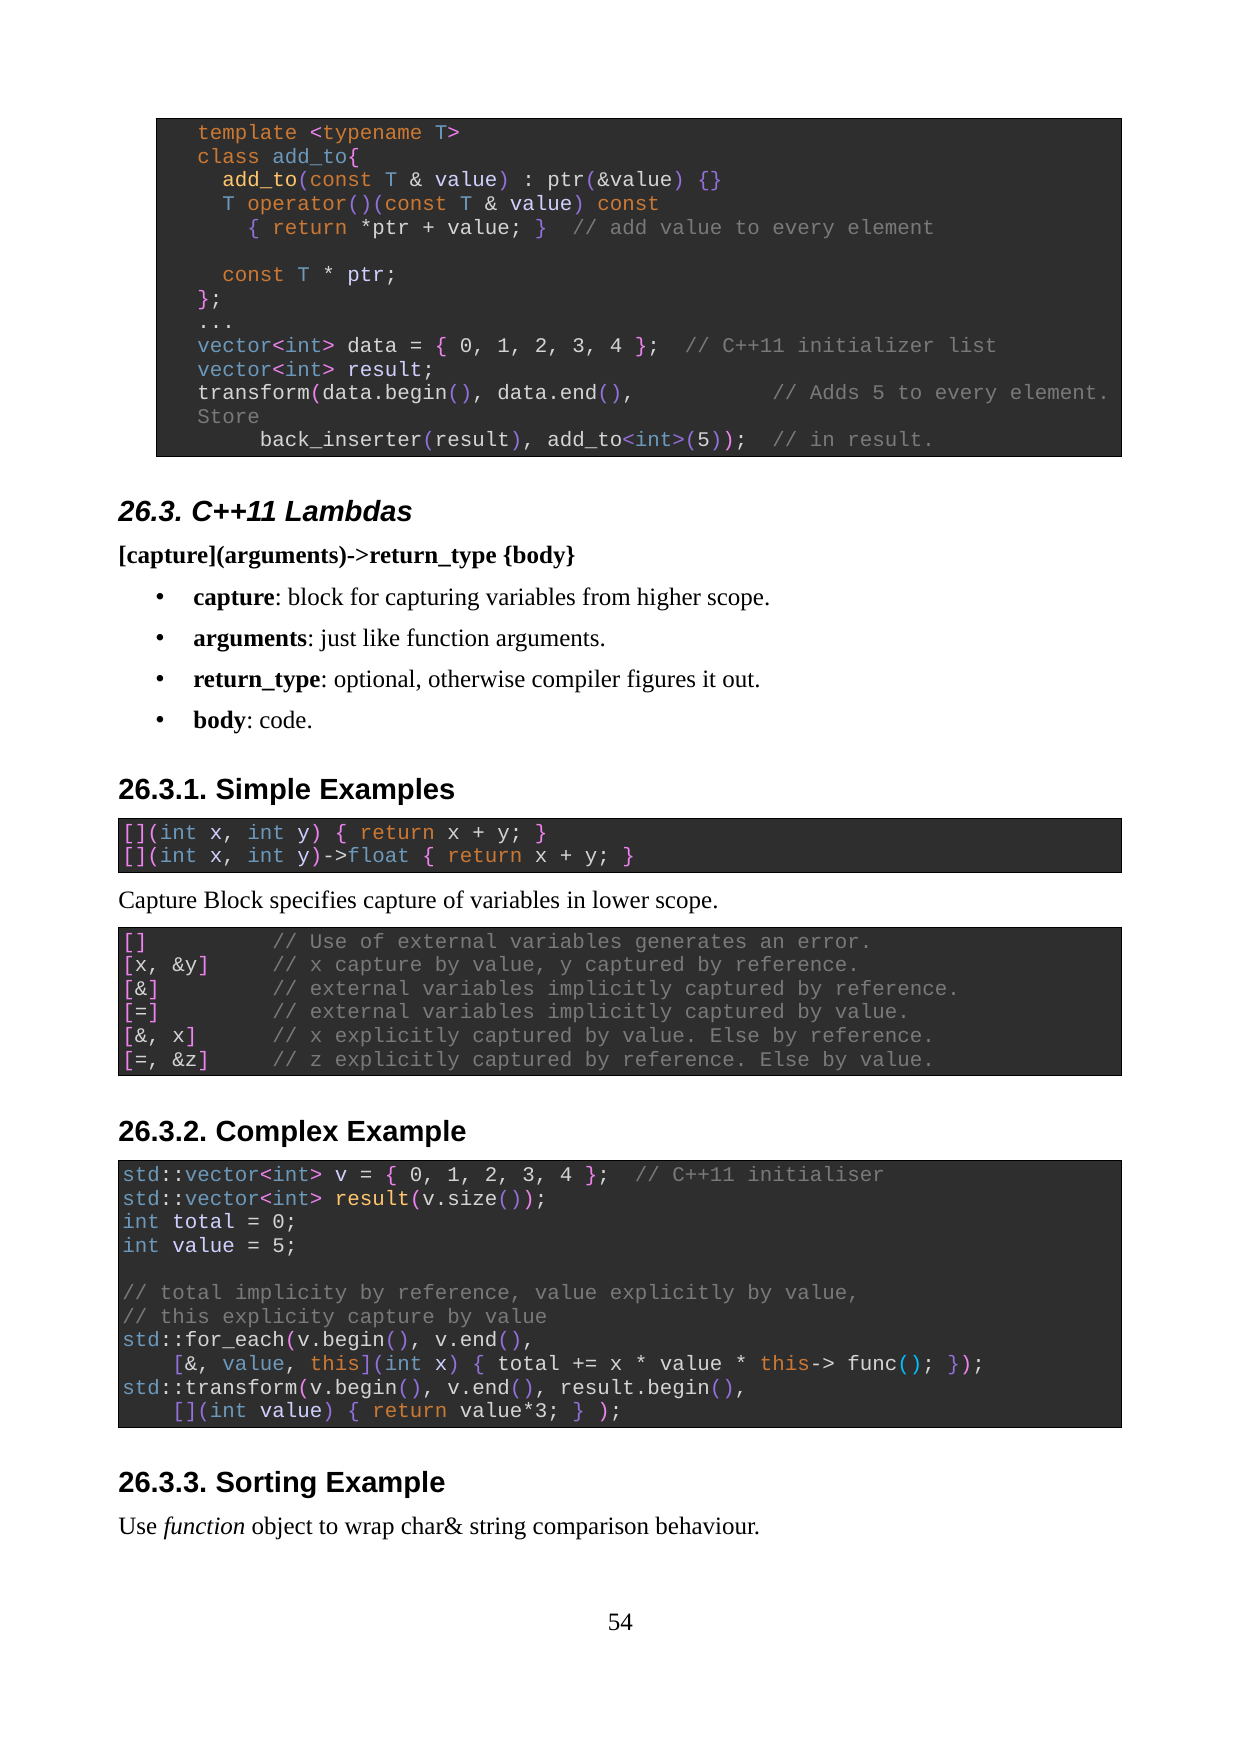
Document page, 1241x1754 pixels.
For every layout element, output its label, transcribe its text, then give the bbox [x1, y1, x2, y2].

text std::for_each(v.begin(), v.end(), [119, 1325, 1121, 1349]
text [capture](arguments)->return_type {body} [118, 541, 1122, 569]
text Capture Block specifies capture of variables in lower scope. [118, 885, 1122, 914]
text [](int x, int y)->float { return x + y; } [119, 841, 1121, 872]
text [=, &z] // z explicitly captured by reference. Else by value. [119, 1045, 1121, 1075]
subtitle Complex Example [118, 1114, 1122, 1147]
text // this explicity capture by value [119, 1302, 1121, 1325]
text std::vector<int> result(v.size()); [119, 1183, 1121, 1207]
text [] // Use of external variables generates an error. [119, 928, 1121, 950]
text std::vector<int> v = { 0, 1, 2, 3, 4 }; // C++11 initialiser [119, 1161, 1121, 1183]
list return_type: optional, otherwise compiler figures it out. [156, 664, 1122, 693]
subtitle Simple Examples [118, 772, 1122, 805]
list arguments: just like function arguments. [156, 623, 1122, 652]
text Use function object to wrap char& string comparison behaviour. [118, 1511, 1122, 1540]
text [](int value) { return value*3; } ); [119, 1396, 1121, 1427]
subtitle Sorting Example [118, 1465, 1122, 1499]
list template <typename T> [157, 119, 1121, 142]
list const T * ptr; [157, 260, 1121, 284]
list { return *ptr + value; } // add value to every element [157, 213, 1121, 236]
text [](int x, int y) { return x + y; } [119, 819, 1121, 841]
list transform(data.begin(), data.end(), // Adds 5 to every element. Store [157, 378, 1121, 426]
list vector<int> result; [157, 354, 1121, 378]
text int total = 0; [119, 1207, 1121, 1231]
text [x, &y] // x capture by value, y captured by reference. [119, 950, 1121, 974]
subtitle C++11 Lambdas [118, 494, 1122, 528]
list body: code. [156, 706, 1122, 734]
text [=] // external variables implicitly captured by value. [119, 998, 1121, 1021]
list ... [157, 307, 1121, 331]
list capture: block for capturing variables from higher scope. [156, 582, 1122, 611]
text [&, value, this](int x) { total += x * value * this-> func(); }); [119, 1349, 1121, 1373]
list }; [157, 284, 1121, 307]
list class add_to{ [157, 142, 1121, 165]
list T operator()(const T & value) const [157, 189, 1121, 213]
list vector<int> data = { 0, 1, 2, 3, 4 }; // C++11 initializer list [157, 331, 1121, 354]
text [&] // external variables implicitly captured by reference. [119, 974, 1121, 998]
text // total implicity by reference, value explicitly by value, [119, 1278, 1121, 1302]
list add_to(const T & value) : ptr(&value) {} [157, 165, 1121, 189]
text int value = 5; [119, 1231, 1121, 1254]
text [&, x] // x explicitly captured by value. Else by reference. [119, 1021, 1121, 1045]
list back_inserter(result), add_to<int>(5)); // in result. [157, 426, 1121, 456]
text std::transform(v.begin(), v.end(), result.begin(), [119, 1373, 1121, 1396]
